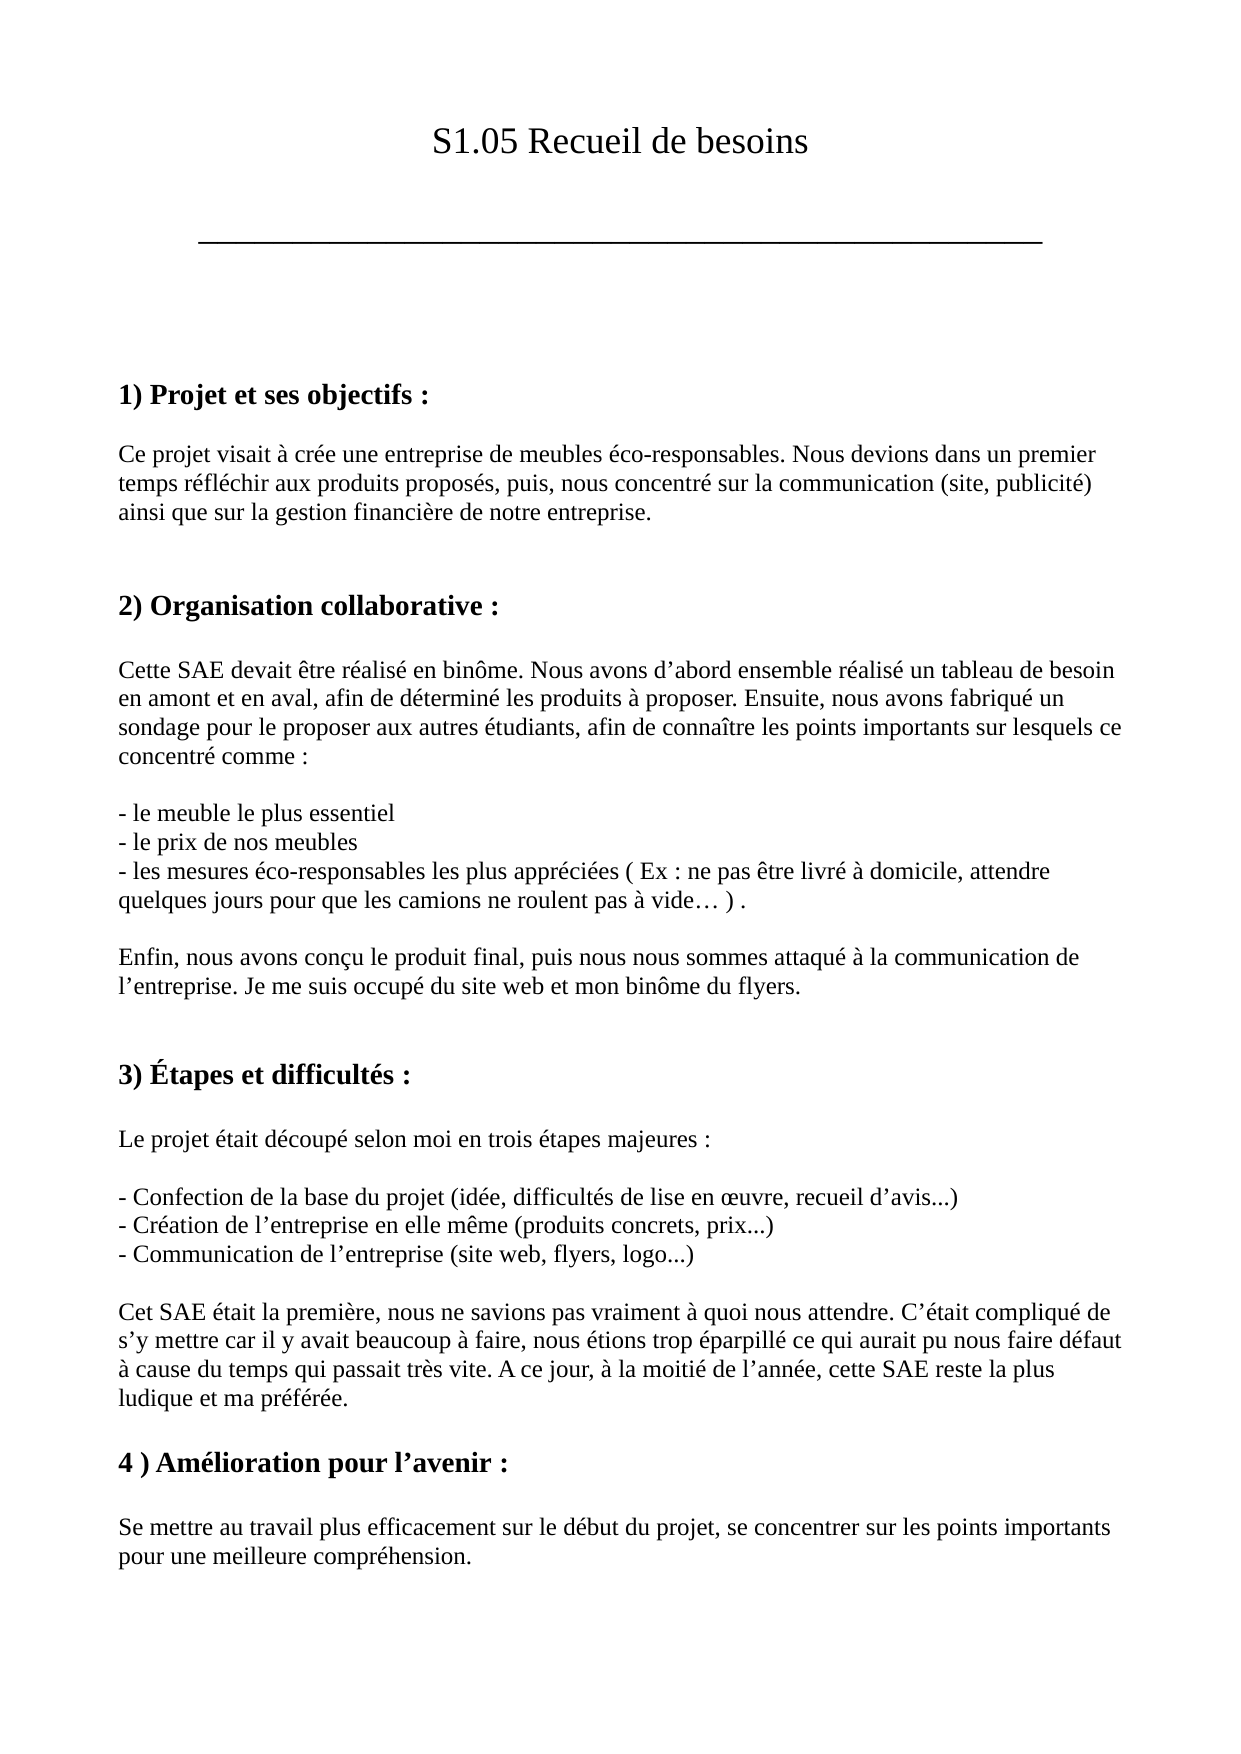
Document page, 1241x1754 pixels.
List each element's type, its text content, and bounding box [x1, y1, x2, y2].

text Cet SAE était la première, nous ne savions pas vraiment à quoi nous attendre. C’était compliqué de s’y mettre car il y avait beaucoup à faire, nous étions trop éparpillé ce qui aurait pu nous faire défaut à cause du temps qui passait très vite. A ce jour, à la moitié de l’année, cette SAE reste la plus ludique et ma préférée. [118, 1297, 1122, 1412]
text Se mettre au travail plus efficacement sur le début du projet, se concentrer sur les points importants pour une meilleure compréhension. [118, 1512, 1122, 1570]
text Le projet était découpé selon moi en trois étapes majeures : [118, 1124, 1122, 1153]
text 1) Projet et ses objectifs : [118, 377, 1122, 410]
text - le meuble le plus essentiel [118, 798, 1122, 827]
text - Création de l’entreprise en elle même (produits concrets, prix...) [118, 1211, 1122, 1239]
text Enfin, nous avons conçu le produit final, puis nous nous sommes attaqué à la communication de l’entreprise. Je me suis occupé du site web et mon binôme du flyers. [118, 942, 1122, 1000]
text 3) Étapes et difficultés : [118, 1057, 1122, 1091]
text - Communication de l’entreprise (site web, flyers, logo...) [118, 1239, 1122, 1268]
text - Confection de la base du projet (idée, difficultés de lise en œuvre, recueil d’avis...) [118, 1182, 1122, 1211]
text - le prix de nos meubles [118, 827, 1122, 856]
text 4 ) Amélioration pour l’avenir : [118, 1445, 1122, 1479]
text - les mesures éco-responsables les plus appréciées ( Ex : ne pas être livré à domicile, attendre quelques jours pour que les camions ne roulent pas à vide… ) . [118, 856, 1122, 913]
text Cette SAE devait être réalisé en binôme. Nous avons d’abord ensemble réalisé un tableau de besoin en amont et en aval, afin de déterminé les produits à proposer. Ensuite, nous avons fabriqué un sondage pour le proposer aux autres étudiants, afin de connaître les points importants sur lesquels ce concentré comme : [118, 655, 1122, 770]
text S1.05 Recueil de besoins [118, 118, 1122, 161]
text _____________________________________________ [118, 204, 1122, 247]
text Ce projet visait à crée une entreprise de meubles éco-responsables. Nous devions dans un premier temps réfléchir aux produits proposés, puis, nous concentré sur la communication (site, publicité) ainsi que sur la gestion financière de notre entreprise. [118, 439, 1122, 525]
text 2) Organisation collaborative : [118, 588, 1122, 621]
